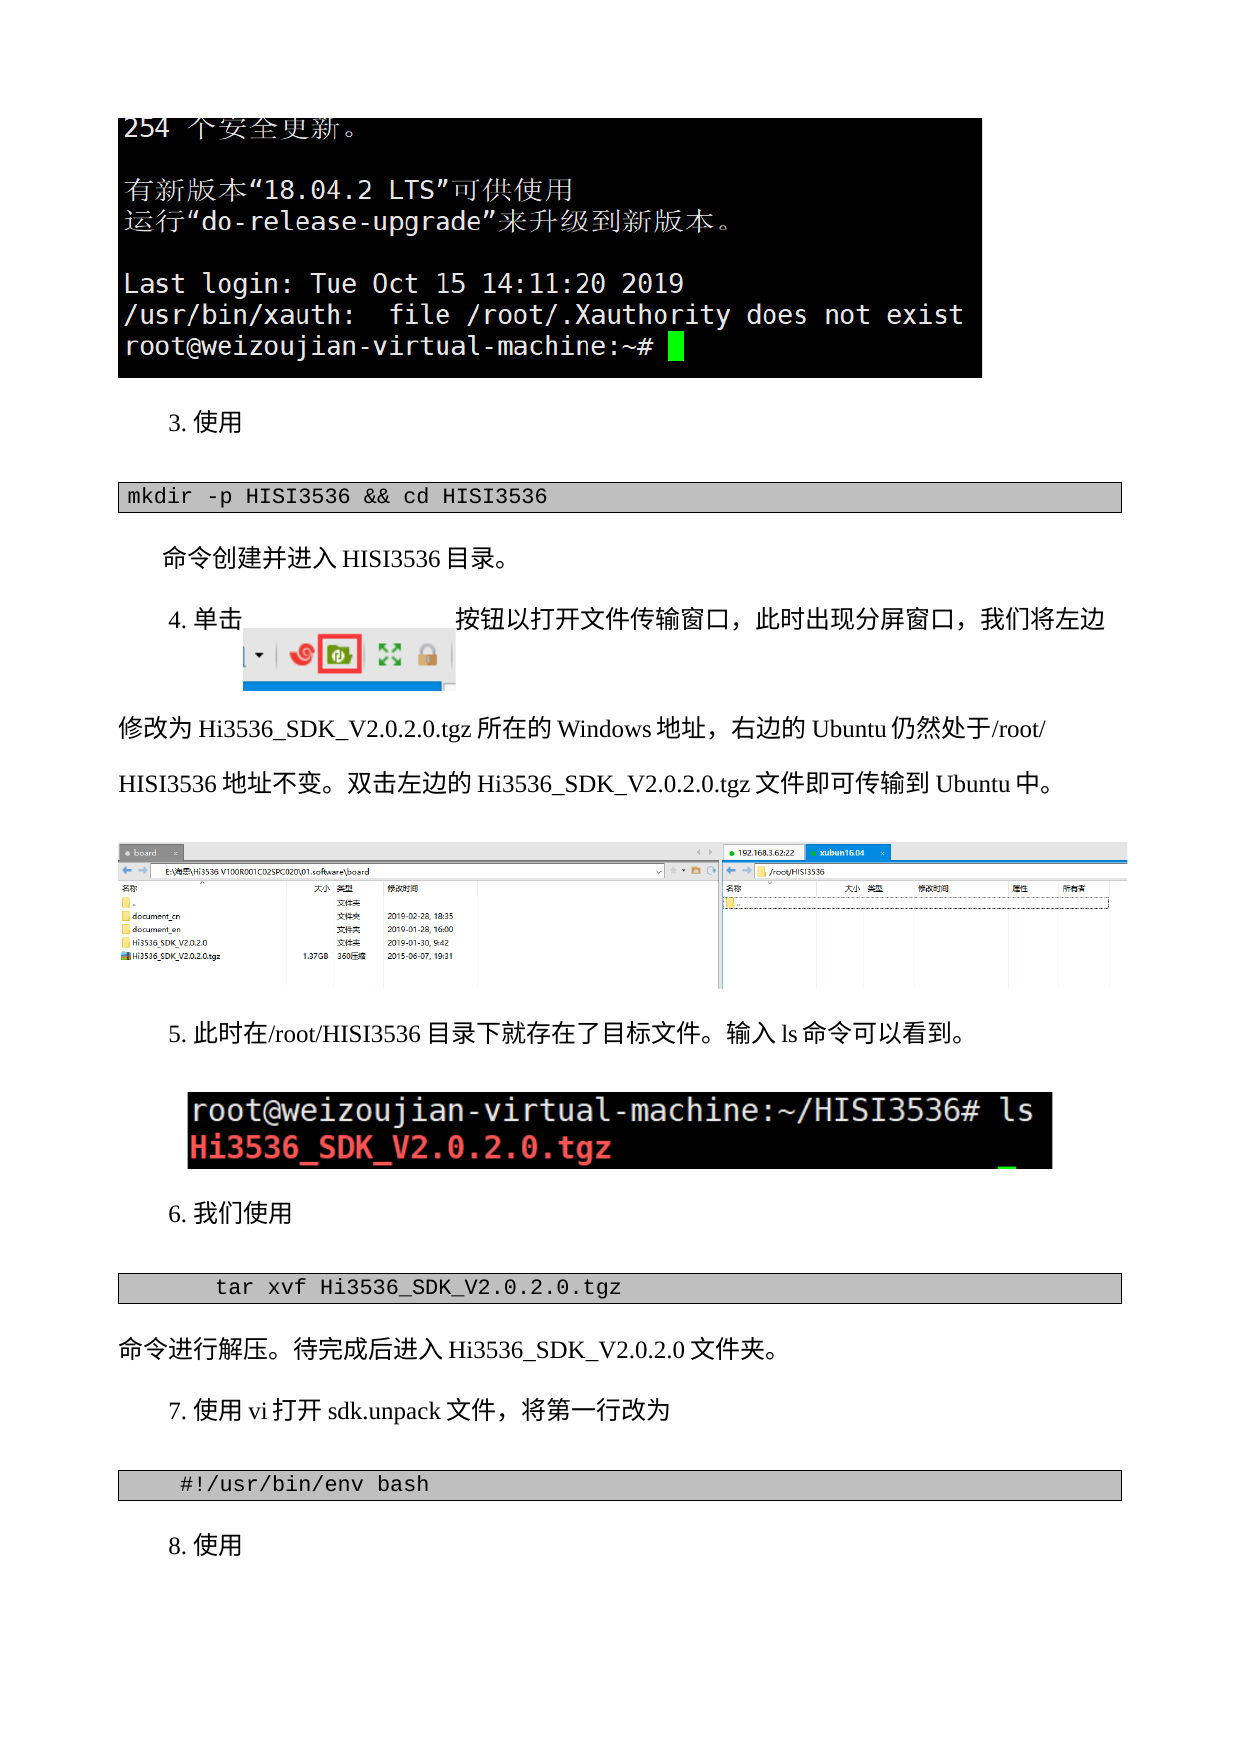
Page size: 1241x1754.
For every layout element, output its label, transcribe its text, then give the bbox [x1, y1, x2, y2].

list 此时在/root/HISI3536目录下就存在了目标文件。输入ls命令可以看到。 [118, 1013, 1122, 1050]
text tar xvf Hi3536_SDK_V2.0.2.0.tgz [119, 1274, 1121, 1303]
list 使用 [118, 403, 1122, 439]
list 单击按钮以打开文件传输窗口，此时出现分屏窗口，我们将左边修改为Hi3536_SDK_V2.0.2.0.tgz所在的Windows地址，右边的Ubuntu仍然处于/root/HISI3536地址不变。双击左边的Hi3536_SDK_V2.0.2.0.tgz文件即可传输到Ubuntu中。 [118, 599, 1122, 799]
text 命令进行解压。待完成后进入Hi3536_SDK_V2.0.2.0文件夹。 [118, 1329, 1122, 1365]
text mkdir -p HISI3536 && cd HISI3536 [119, 483, 1121, 512]
text 命令创建并进入HISI3536目录。 [118, 538, 1122, 574]
list 我们使用 [118, 1194, 1122, 1230]
list 使用 [118, 1526, 1122, 1562]
list 使用vi打开sdk.unpack文件，将第一行改为 [118, 1390, 1122, 1427]
text #!/usr/bin/env bash [119, 1471, 1121, 1500]
